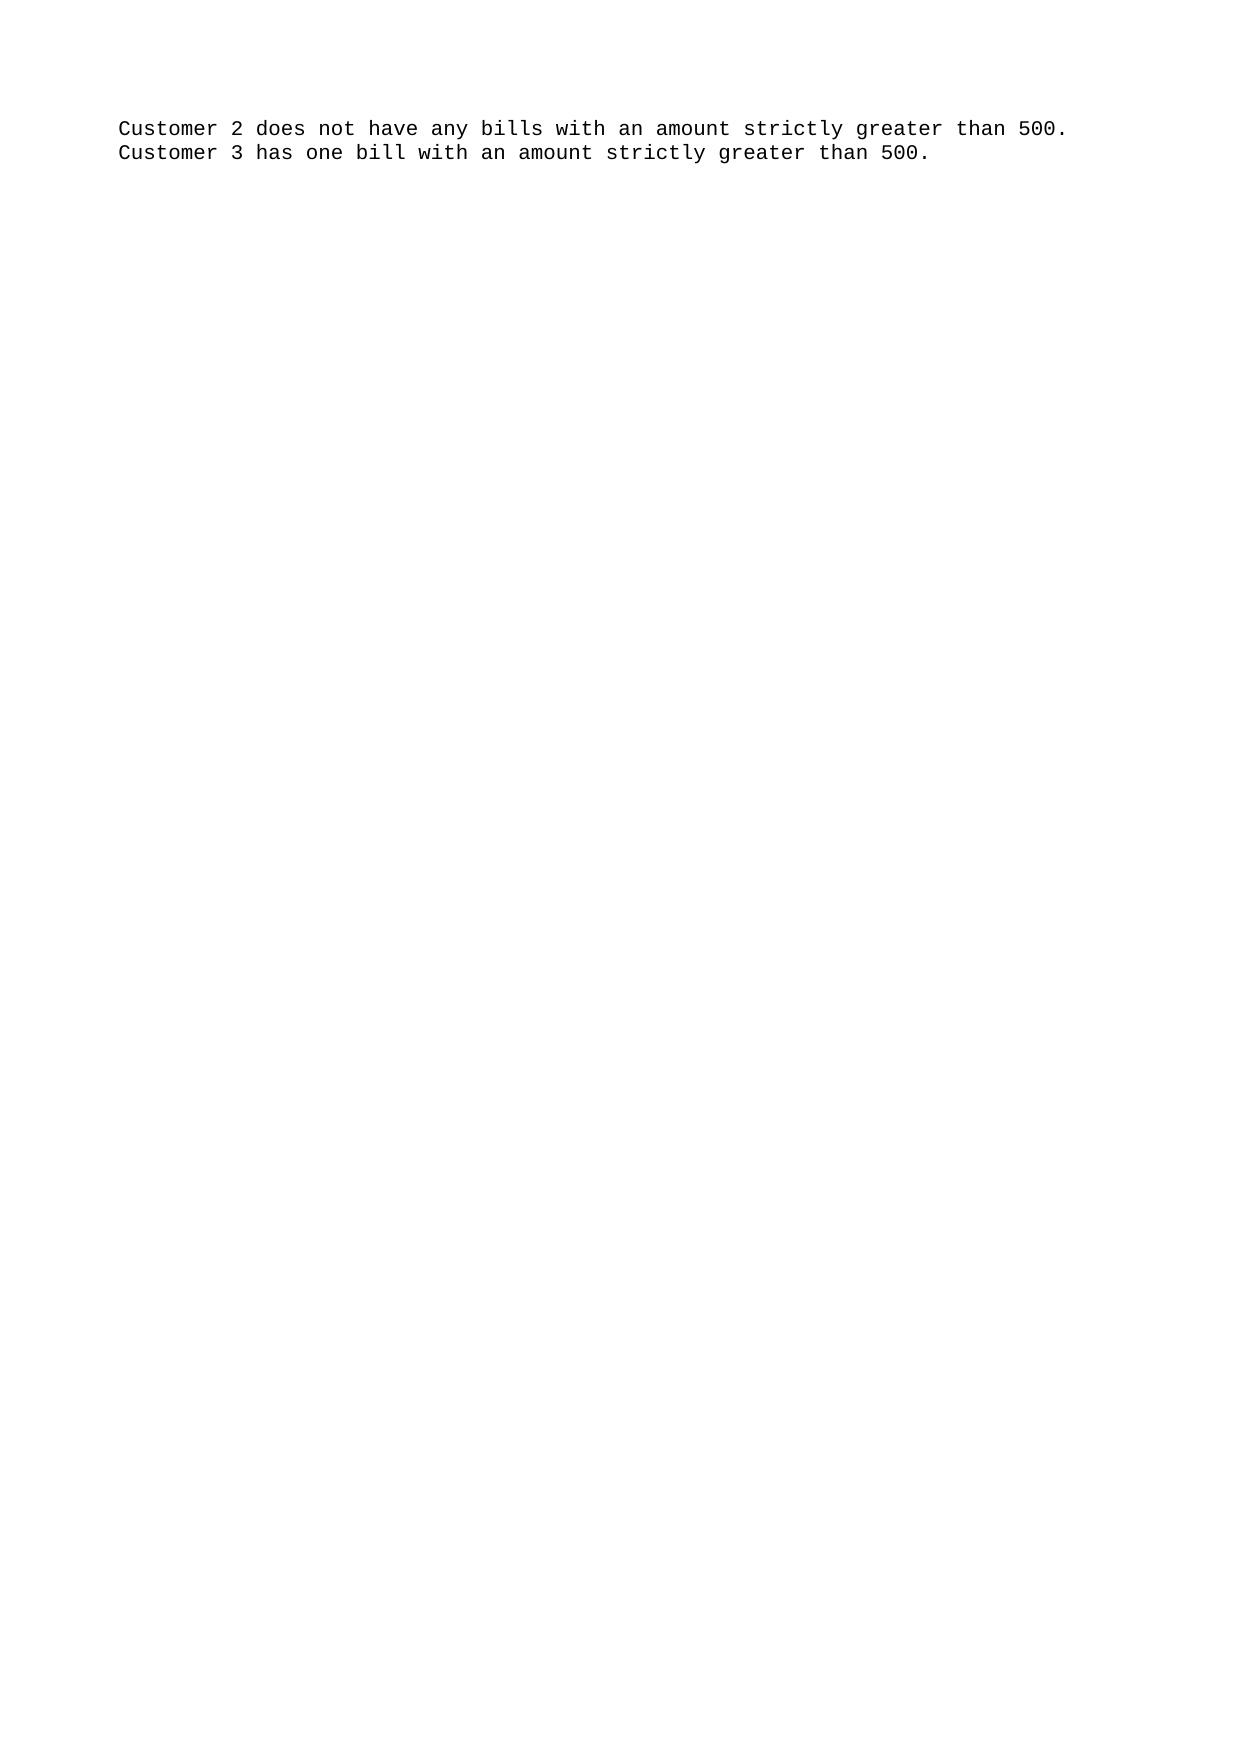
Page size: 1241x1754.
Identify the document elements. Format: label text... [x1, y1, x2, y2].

text Customer 2 does not have any bills with an amount strictly greater than 500. [118, 118, 1122, 142]
text Customer 3 has one bill with an amount strictly greater than 500. [118, 142, 1122, 165]
